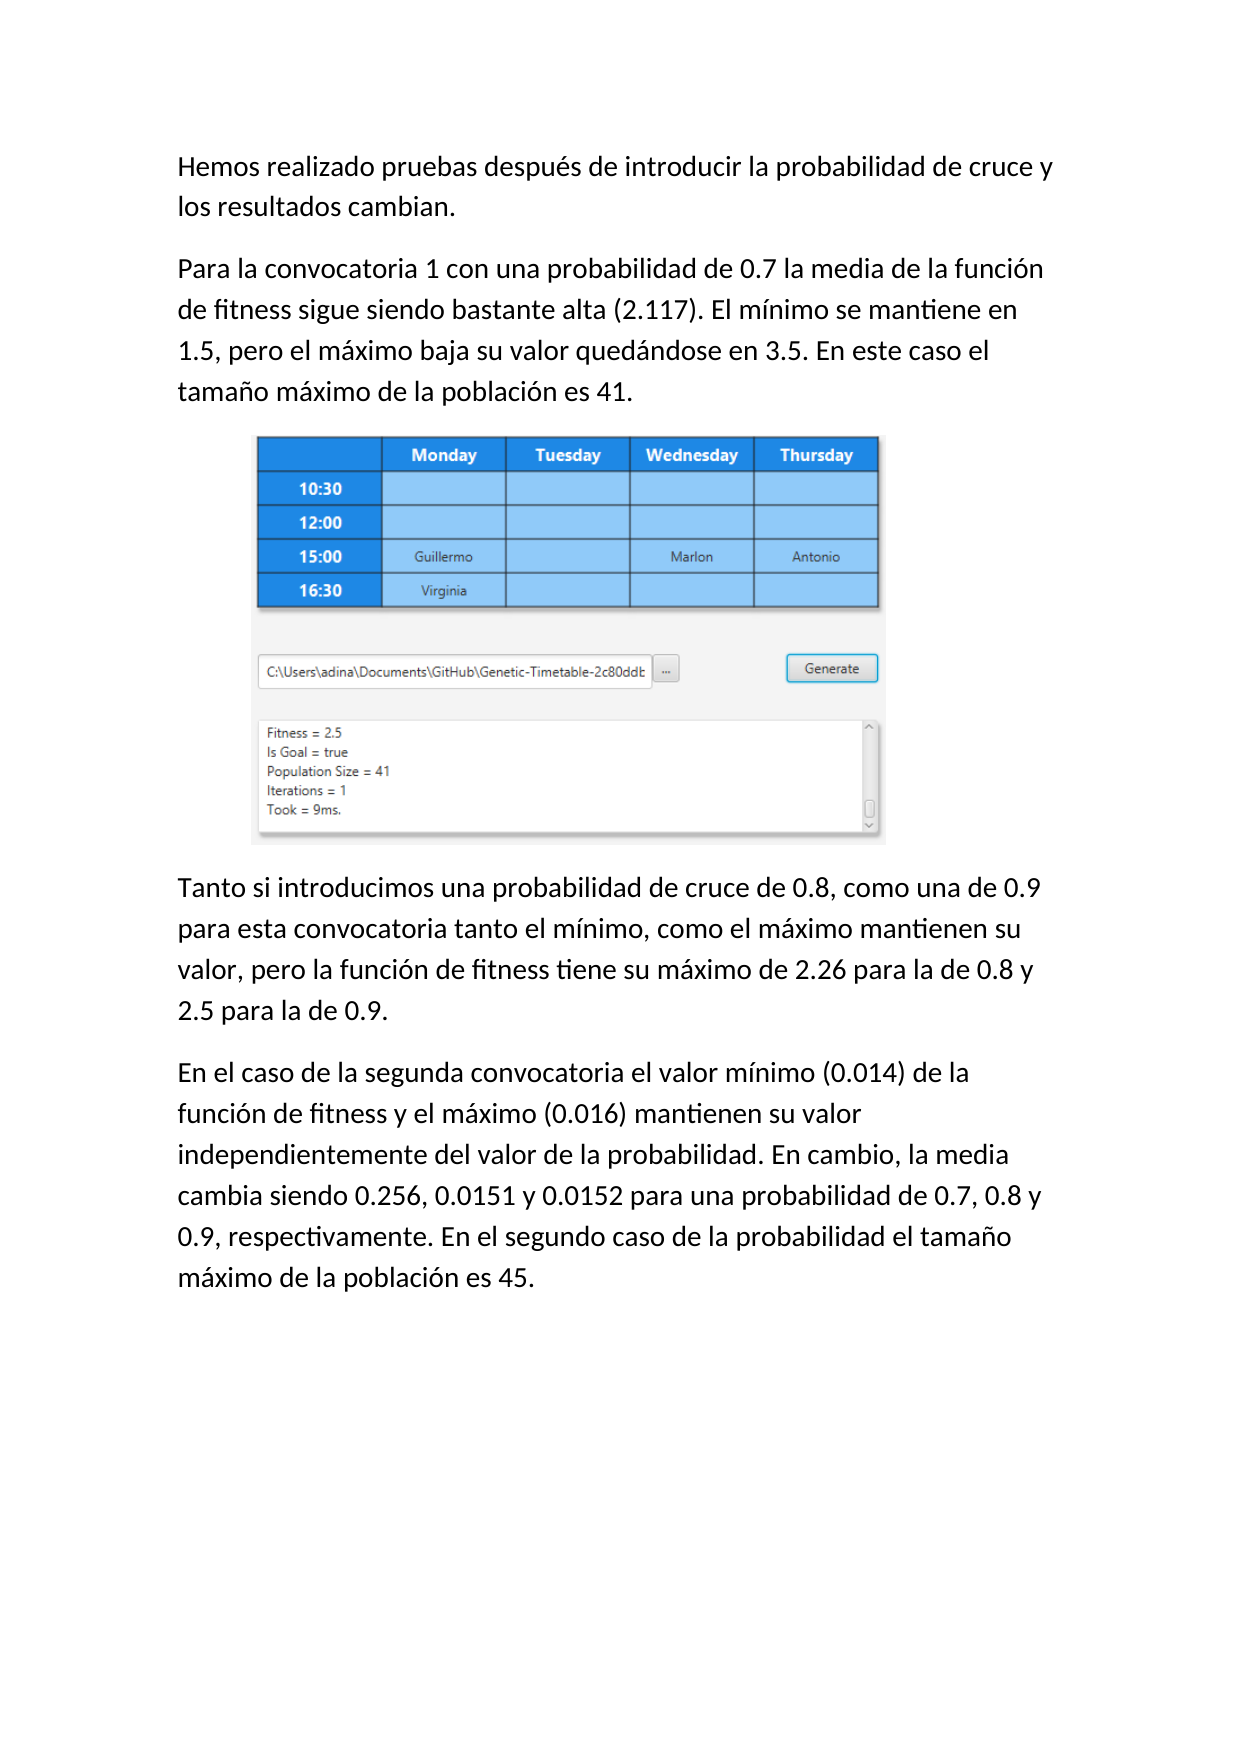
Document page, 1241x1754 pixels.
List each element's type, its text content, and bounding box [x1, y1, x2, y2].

text Para la convocatoria 1 con una probabilidad de 0.7 la media de la función de fitness sigue siendo bastante alta (2.117). El mínimo se mantiene en 1.5, pero el máximo baja su valor quedándose en 3.5. En este caso el tamaño máximo de la población es 41. [177, 250, 1063, 409]
text Tanto si introducimos una probabilidad de cruce de 0.8, como una de 0.9 para esta convocatoria tanto el mínimo, como el máximo mantienen su valor, pero la función de fitness tiene su máximo de 2.26 para la de 0.8 y 2.5 para la de 0.9. [177, 869, 1063, 1028]
text En el caso de la segunda convocatoria el valor mínimo (0.014) de la función de fitness y el máximo (0.016) mantienen su valor independientemente del valor de la probabilidad. En cambio, la media cambia siendo 0.256, 0.0151 y 0.0152 para una probabilidad de 0.7, 0.8 y 0.9, respectivamente. En el segundo caso de la probabilidad el tamaño máximo de la población es 45. [177, 1054, 1063, 1294]
picture [251, 435, 886, 845]
text Hemos realizado pruebas después de introducir la probabilidad de cruce y los resultados cambian. [177, 148, 1063, 224]
